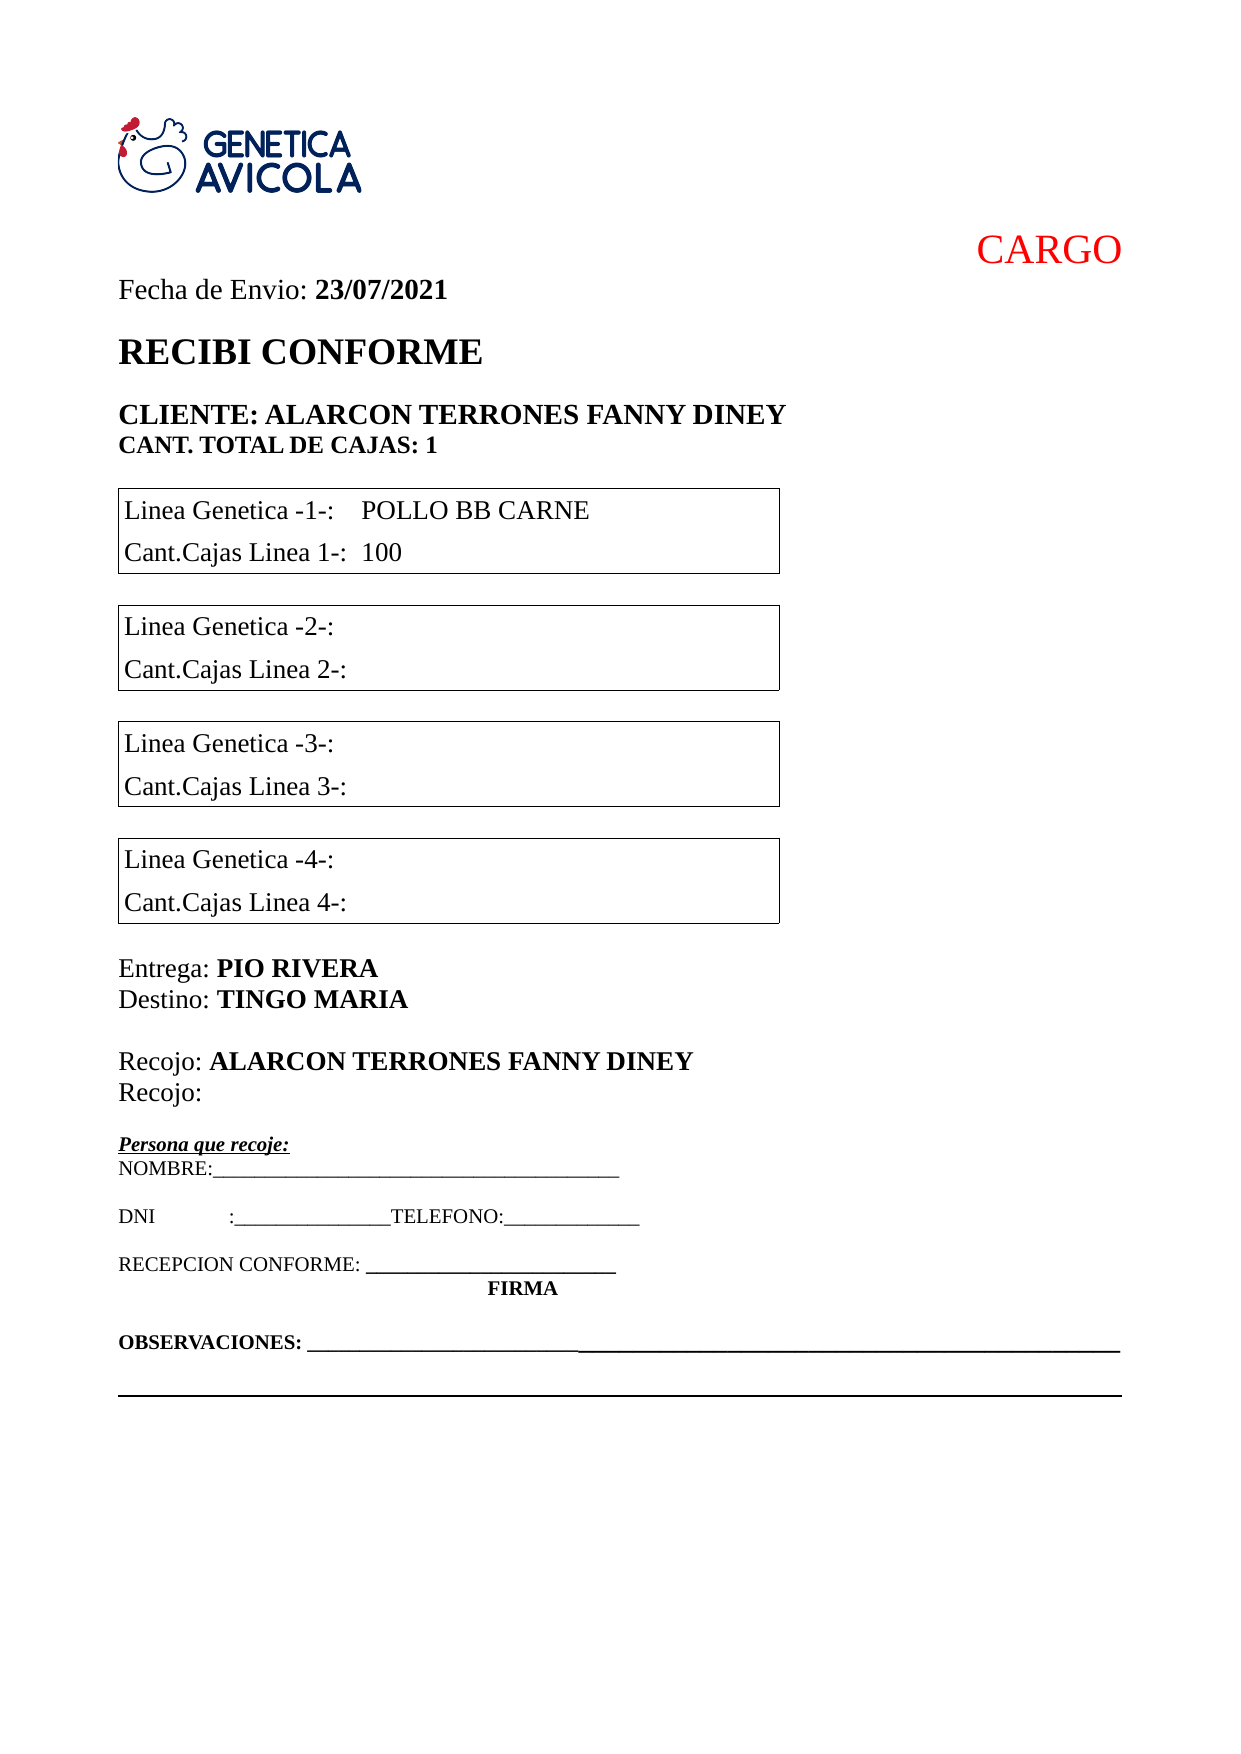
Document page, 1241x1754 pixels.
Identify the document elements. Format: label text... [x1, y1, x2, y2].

table_cell [356, 807, 779, 838]
text Entrega: PIO RIVERA [118, 952, 1122, 983]
table_cell Cant.Cajas Linea 3-: [119, 764, 356, 806]
table_cell [356, 691, 779, 721]
text RECIBI CONFORME [118, 330, 1122, 373]
text Destino: TINGO MARIA [118, 983, 1122, 1014]
text FIRMA [118, 1276, 1122, 1300]
table_cell 100 [356, 531, 779, 573]
table_cell [356, 839, 779, 880]
table_cell Linea Genetica -3-: [119, 722, 356, 764]
text RECEPCION CONFORME: ________________________ [118, 1252, 1122, 1276]
text NOMBRE:_______________________________________ [118, 1156, 1122, 1180]
table_cell Linea Genetica -4-: [119, 839, 356, 880]
table_cell Cant.Cajas Linea 2-: [119, 647, 356, 690]
picture [117, 117, 362, 193]
table_header Linea Genetica -1-: [119, 489, 356, 531]
table_cell [118, 691, 356, 721]
text CANT. TOTAL DE CAJAS: 1 [118, 431, 1122, 459]
table_cell [356, 722, 779, 764]
table_cell [356, 880, 779, 923]
text Persona que recoje: [118, 1132, 1122, 1156]
table_cell Cant.Cajas Linea 1-: [119, 531, 356, 573]
text DNI :_______________TELEFONO:_____________ [118, 1204, 1122, 1228]
table_cell Linea Genetica -2-: [119, 606, 356, 647]
table_cell Cant.Cajas Linea 4-: [119, 880, 356, 923]
table_cell [356, 764, 779, 806]
text CLIENTE: ALARCON TERRONES FANNY DINEY [118, 397, 1122, 431]
text CARGO [118, 224, 1122, 272]
text Recojo: [118, 1076, 1122, 1108]
table_header POLLO BB CARNE [356, 489, 779, 531]
table_cell [356, 574, 779, 604]
text Recojo: ALARCON TERRONES FANNY DINEY [118, 1045, 1122, 1076]
text OBSERVACIONES: __________________________________________________________________ [118, 1324, 1122, 1355]
table_cell [356, 647, 779, 690]
table_cell [118, 807, 356, 838]
table_cell [356, 606, 779, 647]
text Fecha de Envio: 23/07/2021 [118, 272, 1122, 306]
table_cell [118, 574, 356, 604]
